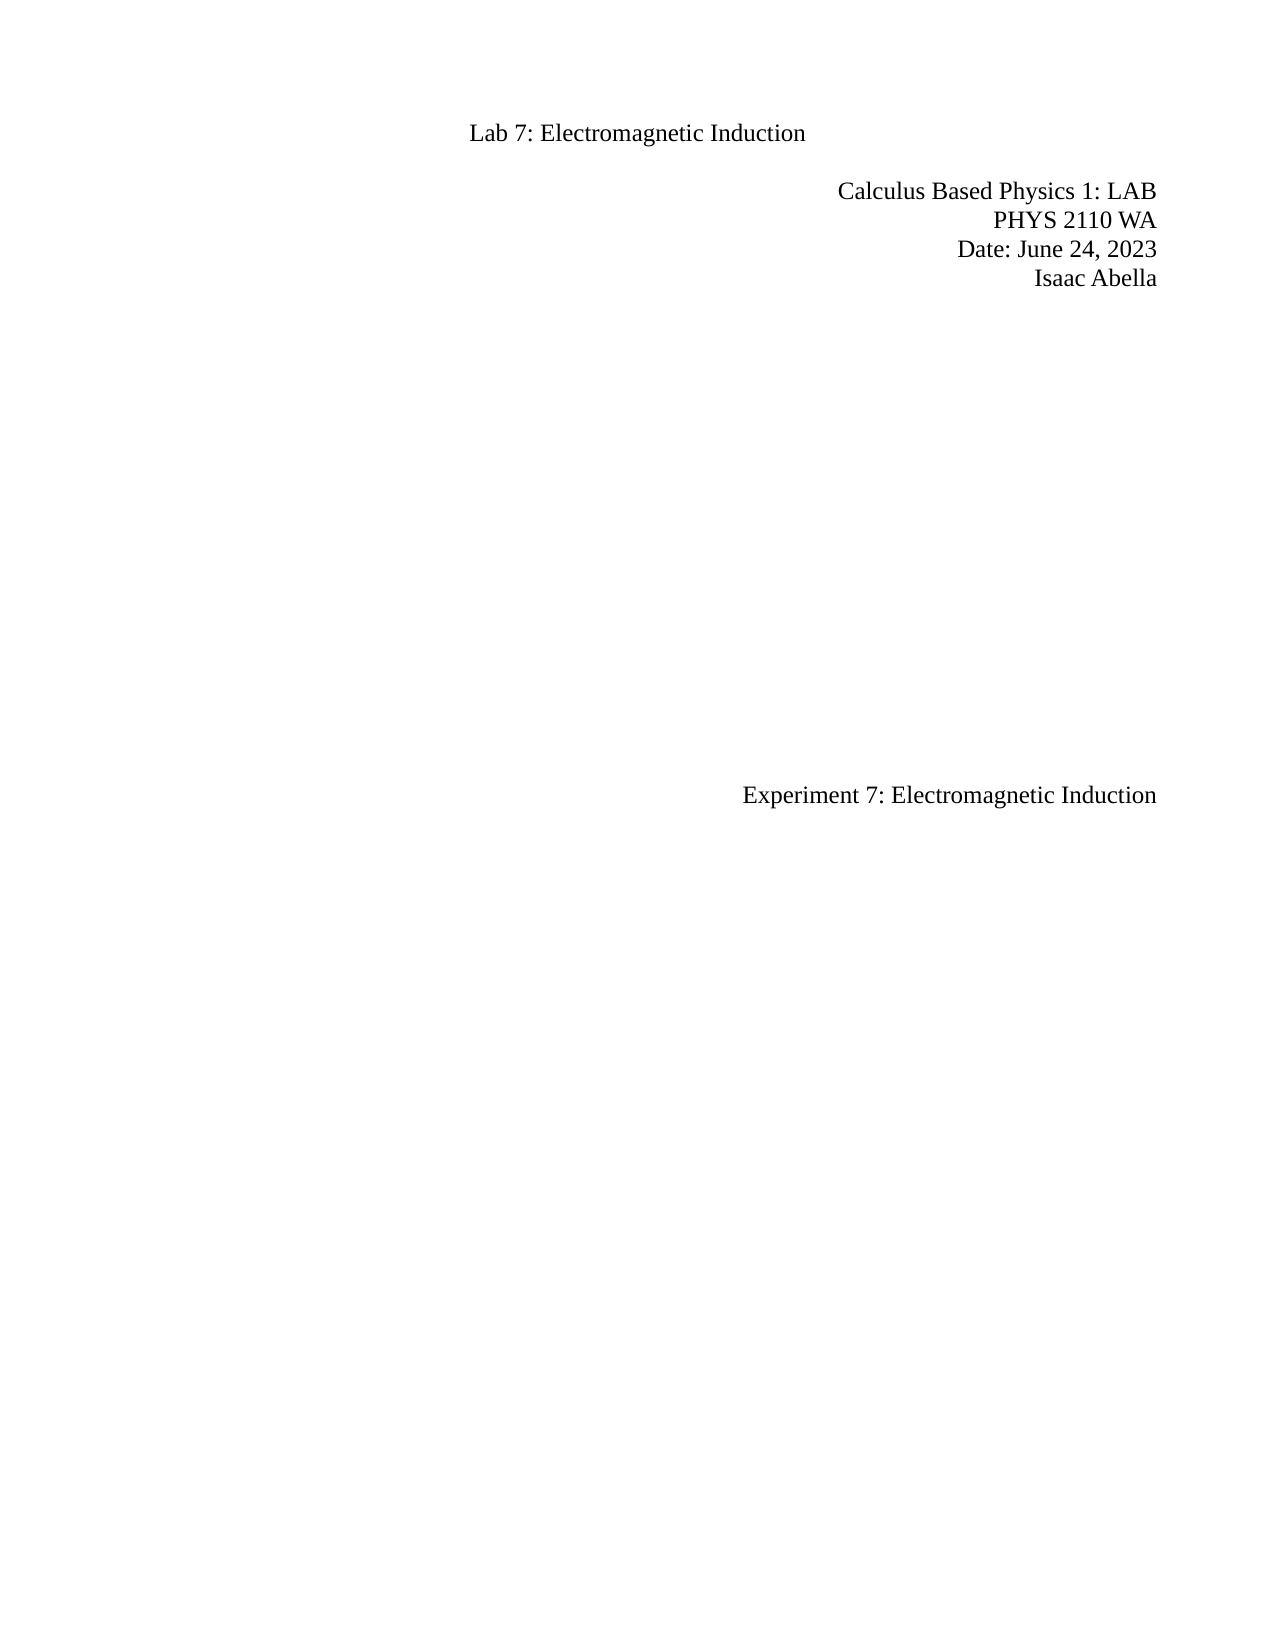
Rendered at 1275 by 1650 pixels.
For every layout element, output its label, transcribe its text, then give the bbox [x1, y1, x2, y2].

text Isaac Abella [118, 263, 1157, 291]
text Date: June 24, 2023 [118, 234, 1157, 263]
text PHYS 2110 WA [118, 205, 1157, 234]
text Calculus Based Physics 1: LAB [118, 176, 1157, 205]
text Experiment 7: Electromagnetic Induction [118, 780, 1157, 809]
